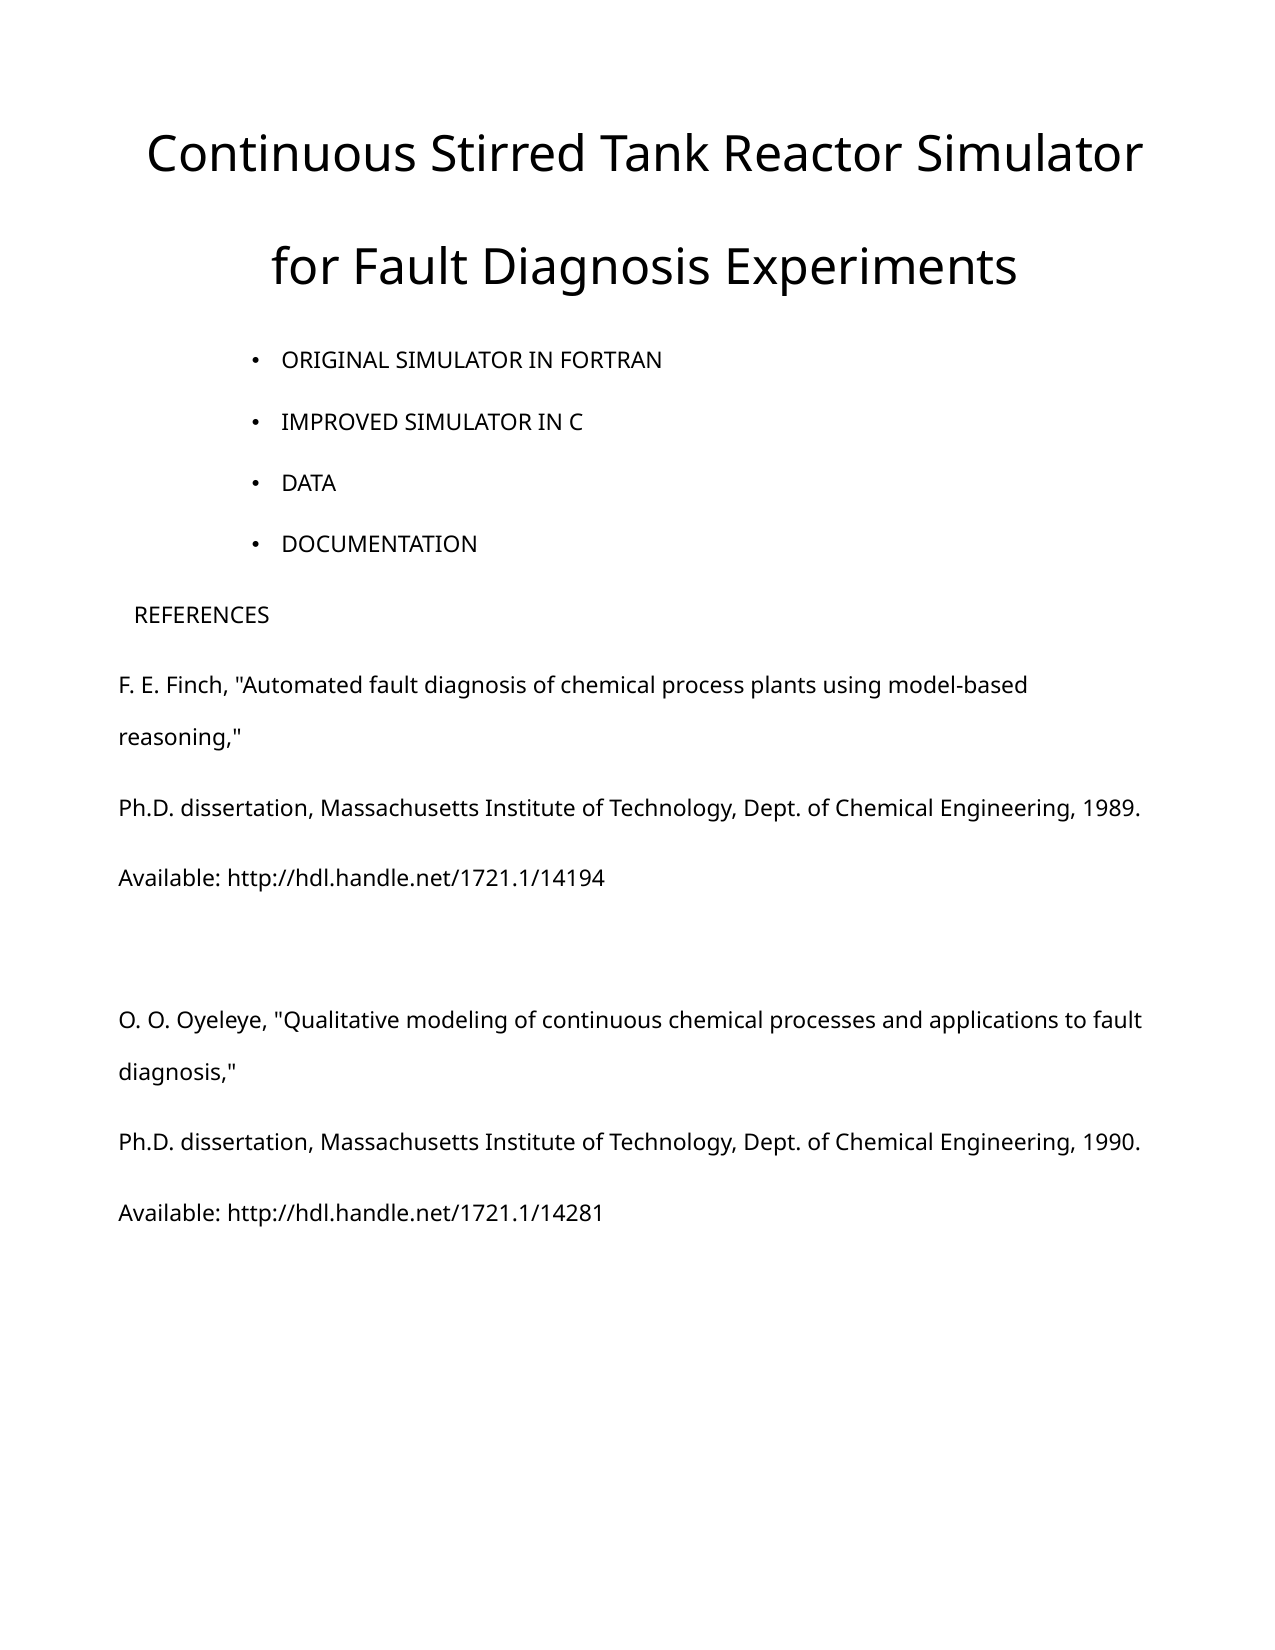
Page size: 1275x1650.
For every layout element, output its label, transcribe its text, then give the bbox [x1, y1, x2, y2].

text REFERENCES [134, 598, 1157, 630]
list IMPROVED SIMULATOR IN C [252, 405, 1157, 437]
text Available: http://hdl.handle.net/1721.1/14194 [118, 862, 1157, 893]
text F. E. Finch, "Automated fault diagnosis of chemical process plants using model-based reasoning," [118, 669, 1157, 752]
list DATA [252, 467, 1157, 498]
list DOCUMENTATION [252, 528, 1157, 559]
text Ph.D. dissertation, Massachusetts Institute of Technology, Dept. of Chemical Engineering, 1990. [118, 1126, 1157, 1157]
text O. O. Oyeleye, "Qualitative modeling of continuous chemical processes and applications to fault diagnosis," [118, 1003, 1157, 1087]
text Available: http://hdl.handle.net/1721.1/14281 [118, 1197, 1157, 1228]
text Ph.D. dissertation, Massachusetts Institute of Technology, Dept. of Chemical Engineering, 1989. [118, 792, 1157, 823]
list ORIGINAL SIMULATOR IN FORTRAN [252, 344, 1157, 375]
subtitle Continuous Stirred Tank Reactor Simulator for Fault Diagnosis Experiments [134, 118, 1157, 299]
